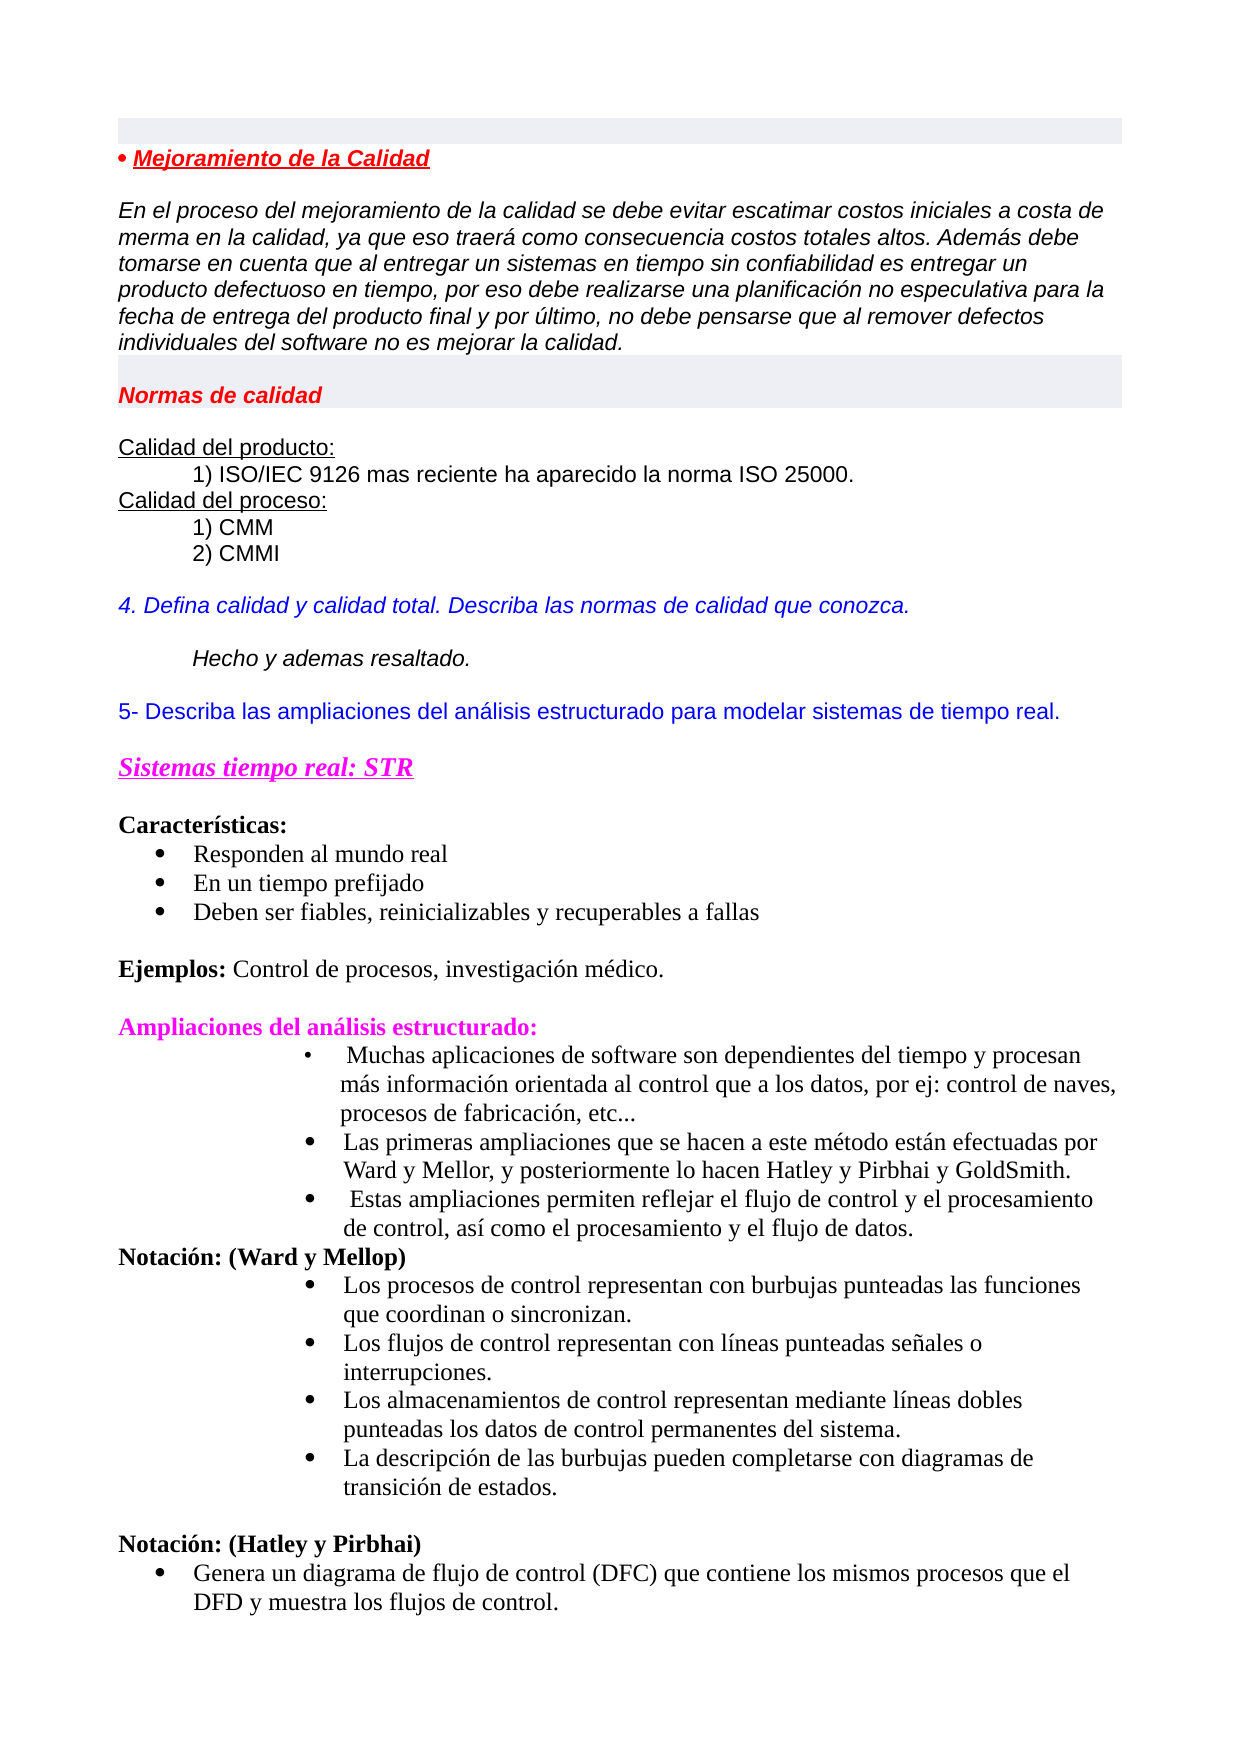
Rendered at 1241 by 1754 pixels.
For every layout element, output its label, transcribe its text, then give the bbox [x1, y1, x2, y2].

text 5- Describa las ampliaciones del análisis estructurado para modelar sistemas de tiempo real. [118, 698, 1122, 724]
text 1) ISO/IEC 9126 mas reciente ha aparecido la norma ISO 25000. [118, 461, 1122, 487]
text En el proceso del mejoramiento de la calidad se debe evitar escatimar costos iniciales a costa de merma en la calidad, ya que eso traerá como consecuencia costos totales altos. Además debe tomarse en cuenta que al entregar un sistemas en tiempo sin confiabilidad es entregar un producto defectuoso en tiempo, por eso debe realizarse una planificación no especulativa para la fecha de entrega del producto final y por último, no debe pensarse que al remover defectos individuales del software no es mejorar la calidad. [118, 197, 1122, 355]
text Características: [118, 811, 1122, 839]
text 4. Defina calidad y calidad total. Describa las normas de calidad que conozca. [118, 592, 1122, 619]
text 2) CMMI [118, 540, 1122, 566]
text Sistemas tiempo real: STR [118, 751, 1122, 782]
text Normas de calidad [118, 382, 1122, 408]
text Calidad del producto: [118, 434, 1122, 461]
list Los almacenamientos de control representan mediante líneas dobles punteadas los datos de control permanentes del sistema. [306, 1386, 1122, 1443]
text 1) CMM [118, 513, 1122, 540]
list Responden al mundo real [156, 839, 1122, 868]
text Hecho y ademas resaltado. [118, 645, 1122, 672]
list Los procesos de control representan con burbujas punteadas las funciones que coordinan o sincronizan. [306, 1271, 1122, 1328]
list Los flujos de control representan con líneas punteadas señales o interrupciones. [306, 1328, 1122, 1386]
text Ejemplos: Control de procesos, investigación médico. [118, 954, 1122, 983]
list La descripción de las burbujas pueden completarse con diagramas de transición de estados. [306, 1443, 1122, 1501]
text Ampliaciones del análisis estructurado: [118, 1012, 1122, 1041]
text Notación: (Ward y Mellop) [118, 1242, 1122, 1271]
text • Muchas aplicaciones de software son dependientes del tiempo y procesan más información orientada al control que a los datos, por ej: control de naves, procesos de fabricación, etc... [118, 1041, 1122, 1127]
list En un tiempo prefijado [156, 868, 1122, 897]
list Mejoramiento de la Calidad [118, 144, 1122, 171]
text Notación: (Hatley y Pirbhai) [118, 1529, 1122, 1558]
text Calidad del proceso: [118, 487, 1122, 513]
list Las primeras ampliaciones que se hacen a este método están efectuadas por Ward y Mellor, y posteriormente lo hacen Hatley y Pirbhai y GoldSmith. [306, 1127, 1122, 1184]
list Genera un diagrama de flujo de control (DFC) que contiene los mismos procesos que el DFD y muestra los flujos de control. [156, 1558, 1122, 1616]
list Deben ser fiables, reinicializables y recuperables a fallas [156, 897, 1122, 926]
list Estas ampliaciones permiten reflejar el flujo de control y el procesamiento de control, así como el procesamiento y el flujo de datos. [306, 1184, 1122, 1242]
